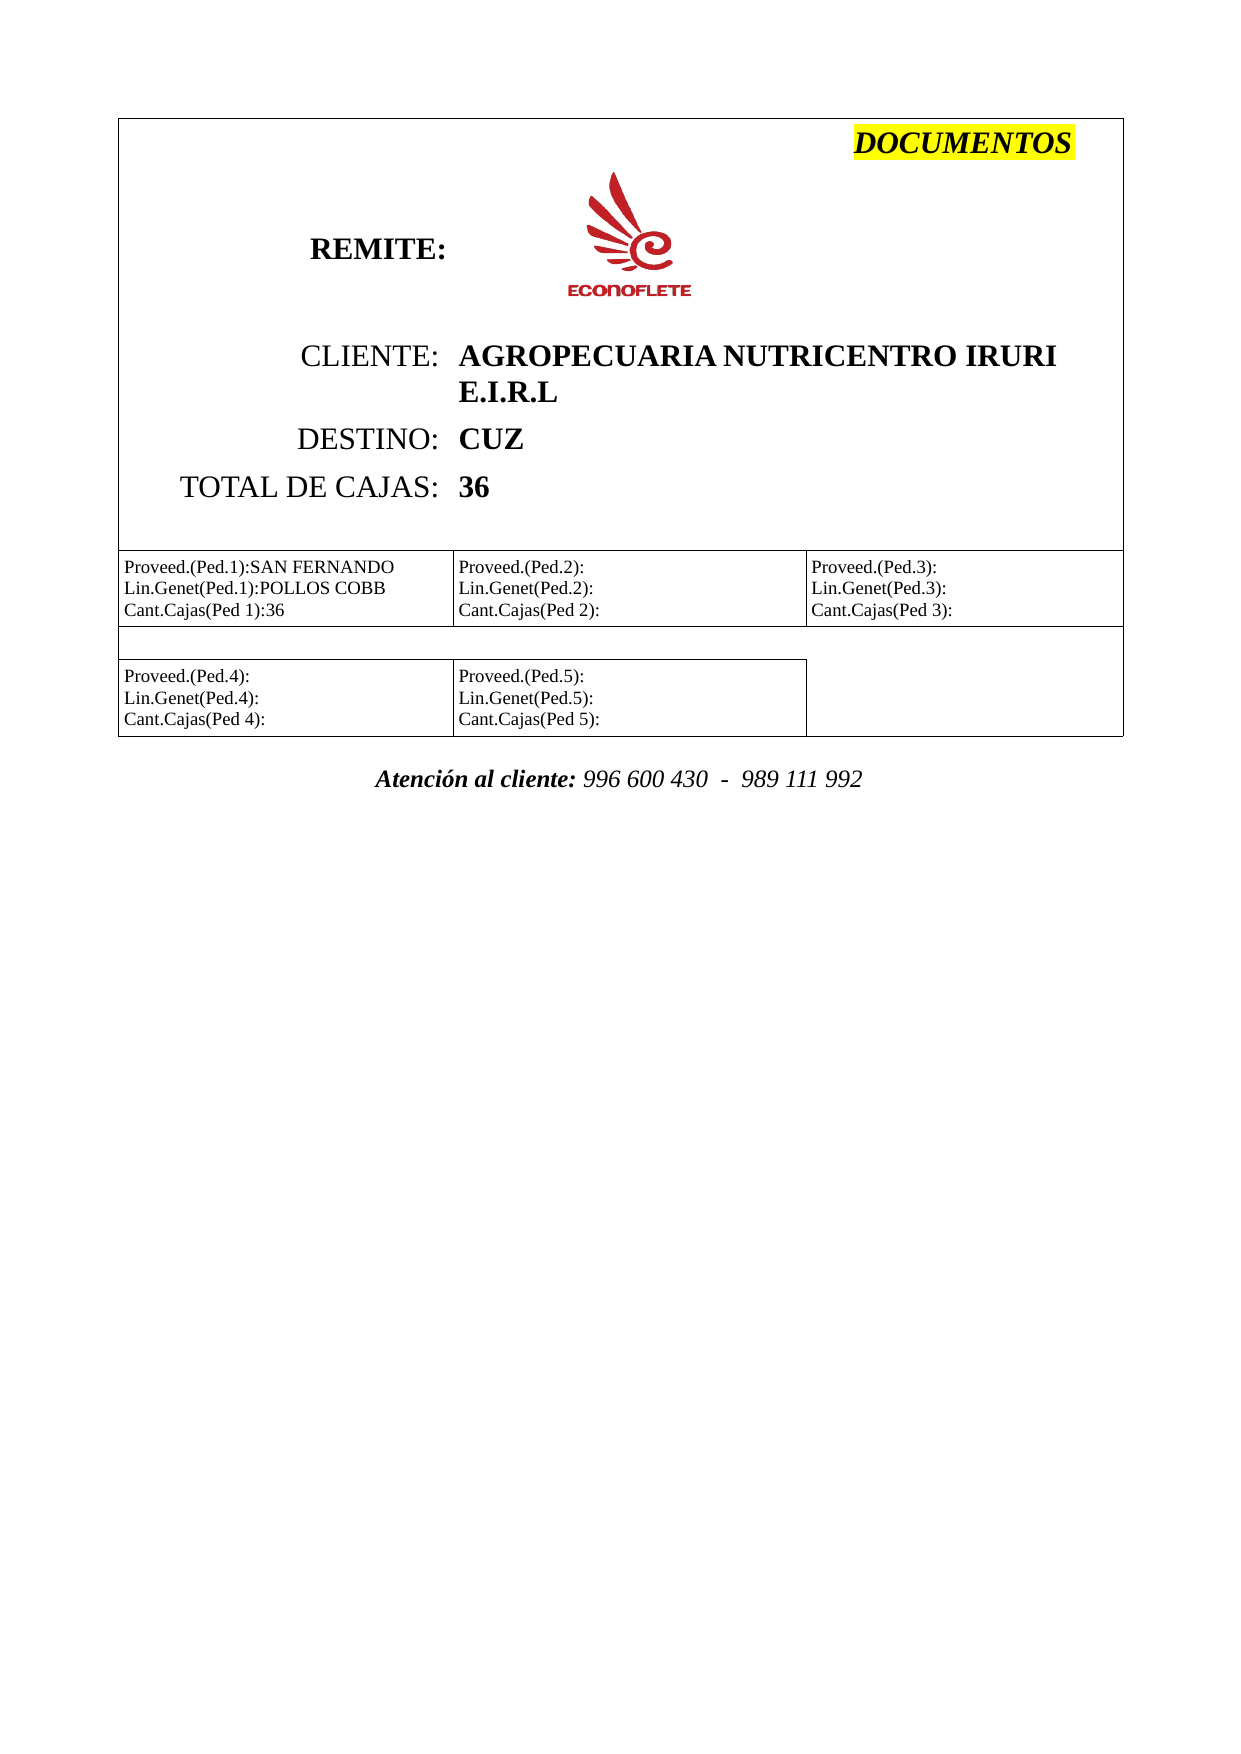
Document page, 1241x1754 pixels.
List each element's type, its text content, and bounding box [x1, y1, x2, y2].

table_cell [453, 627, 806, 659]
table_cell [806, 627, 1123, 659]
table_cell DESTINO: [119, 415, 453, 462]
table_cell Proveed.(Ped.4): Lin.Genet(Ped.4): Cant.Cajas(Ped 4): [119, 660, 453, 736]
table_cell [807, 659, 1123, 736]
text Atención al cliente: 996 600 430 - 989 111 992 [118, 764, 1122, 793]
table_header [453, 119, 806, 166]
table_cell Proveed.(Ped.3): Lin.Genet(Ped.3): Cant.Cajas(Ped 3): [807, 551, 1123, 626]
table_cell [806, 415, 1123, 462]
table_cell [806, 166, 1123, 332]
table_cell Proveed.(Ped.5): Lin.Genet(Ped.5): Cant.Cajas(Ped 5): [454, 660, 806, 736]
table_cell [119, 510, 453, 550]
table_cell [453, 510, 806, 550]
table_header DOCUMENTOS [806, 119, 1123, 166]
table_header [119, 119, 453, 166]
picture [552, 171, 707, 297]
table_cell Proveed.(Ped.2): Lin.Genet(Ped.2): Cant.Cajas(Ped 2): [454, 551, 806, 626]
table_cell 36 [453, 462, 1123, 510]
table_cell Proveed.(Ped.1):SAN FERNANDO Lin.Genet(Ped.1):POLLOS COBB Cant.Cajas(Ped 1):36 [119, 551, 453, 626]
table_cell AGROPECUARIA NUTRICENTRO IRURI E.I.R.L [453, 332, 1123, 415]
table_cell [806, 510, 1123, 550]
table_cell CLIENTE: [119, 332, 453, 415]
table_cell [453, 166, 806, 332]
table_cell REMITE: [119, 166, 453, 332]
table_cell [119, 627, 453, 659]
table_cell CUZ [453, 415, 806, 462]
table_cell TOTAL DE CAJAS: [119, 462, 453, 510]
